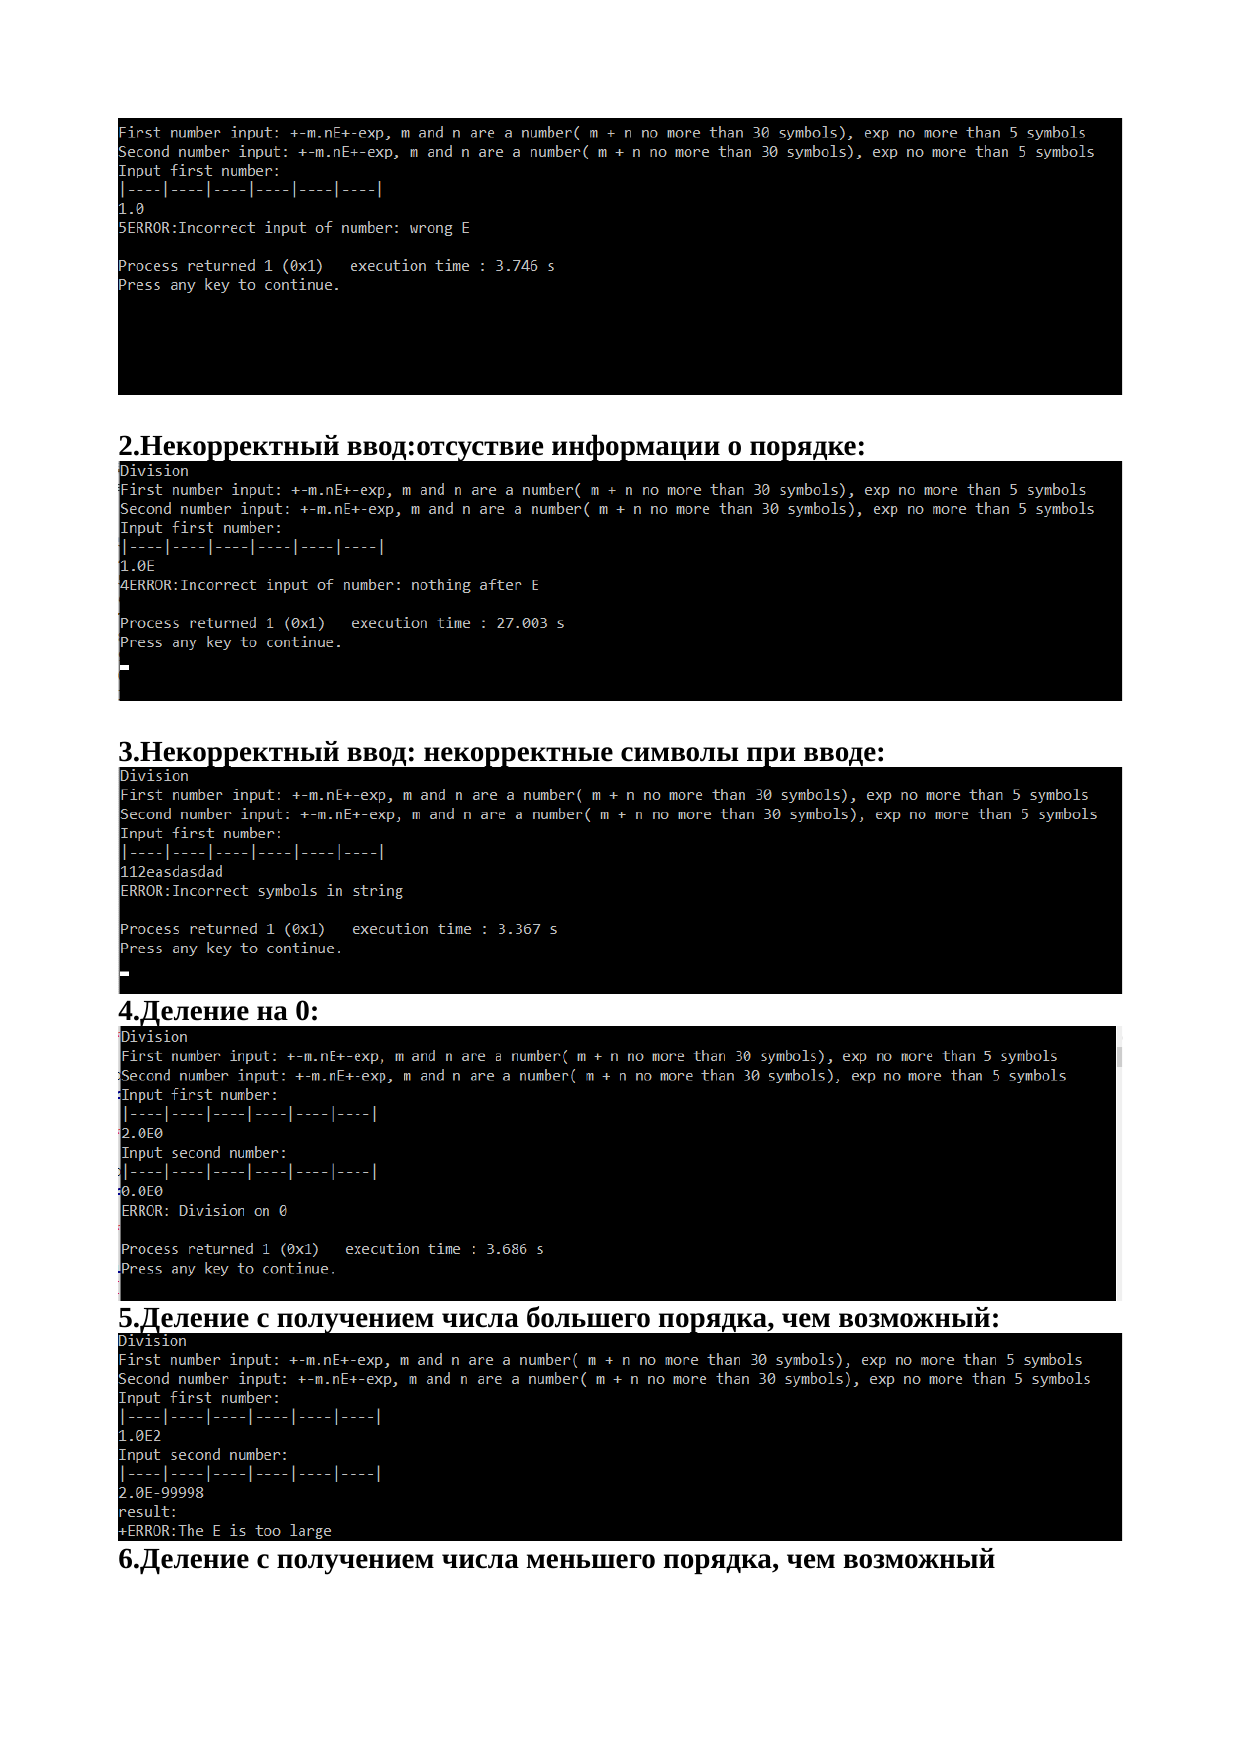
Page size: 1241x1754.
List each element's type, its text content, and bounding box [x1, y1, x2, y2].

text 5.Деление с получением числа большего порядка, чем возможный: [118, 1301, 1122, 1333]
text 6.Деление с получением числа меньшего порядка, чем возможный [118, 1541, 1122, 1574]
picture [118, 767, 1123, 994]
picture [118, 118, 1123, 395]
text 3.Некорректный ввод: некорректные символы при вводе: [118, 734, 1122, 767]
picture [118, 1026, 1123, 1301]
picture [118, 1333, 1123, 1541]
picture [118, 461, 1123, 701]
text 4.Деление на 0: [118, 994, 1122, 1026]
text 2.Некорректный ввод:отсуствие информации о порядке: [118, 428, 1122, 461]
